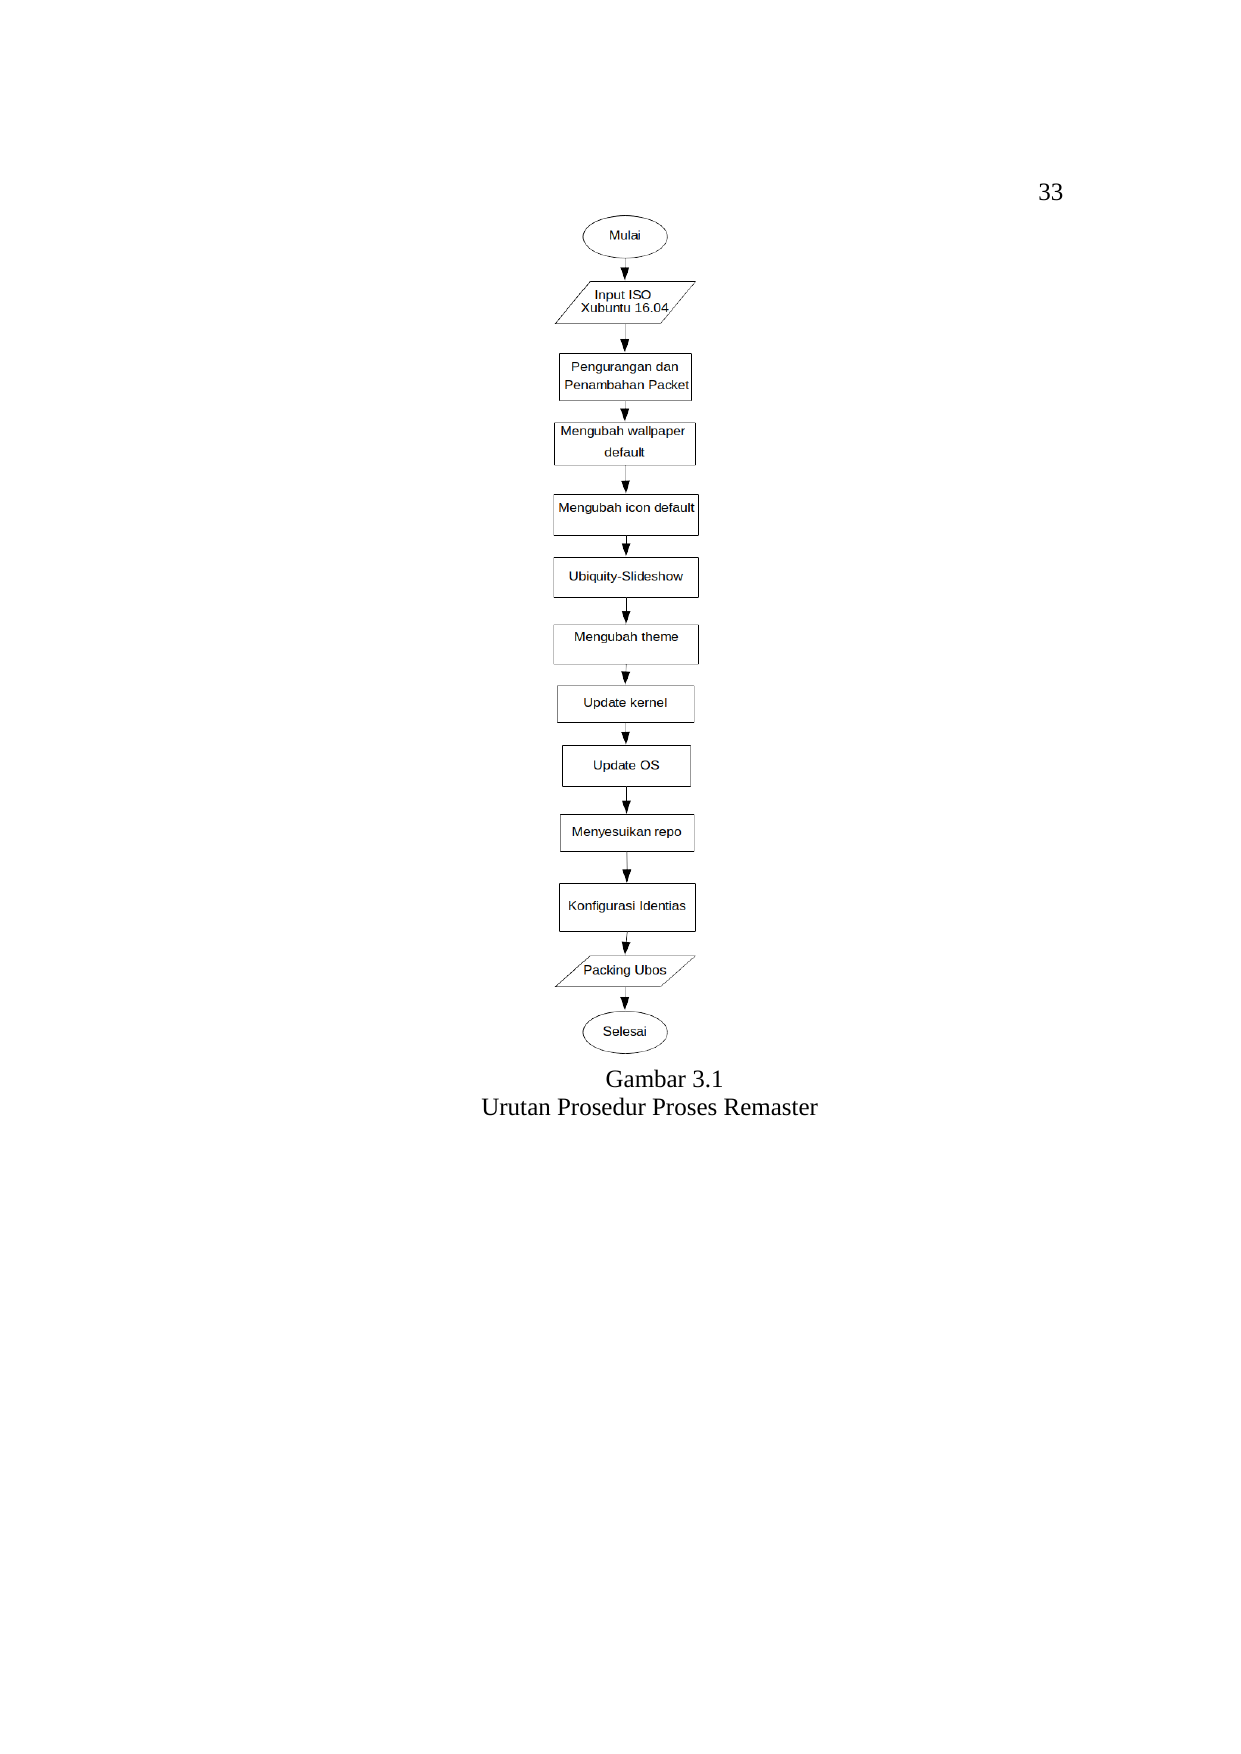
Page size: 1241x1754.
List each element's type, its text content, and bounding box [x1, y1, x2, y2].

text Urutan Prosedur Proses Remaster [236, 1092, 1063, 1121]
picture [473, 215, 752, 1064]
text Gambar 3.1 [266, 207, 1063, 1092]
